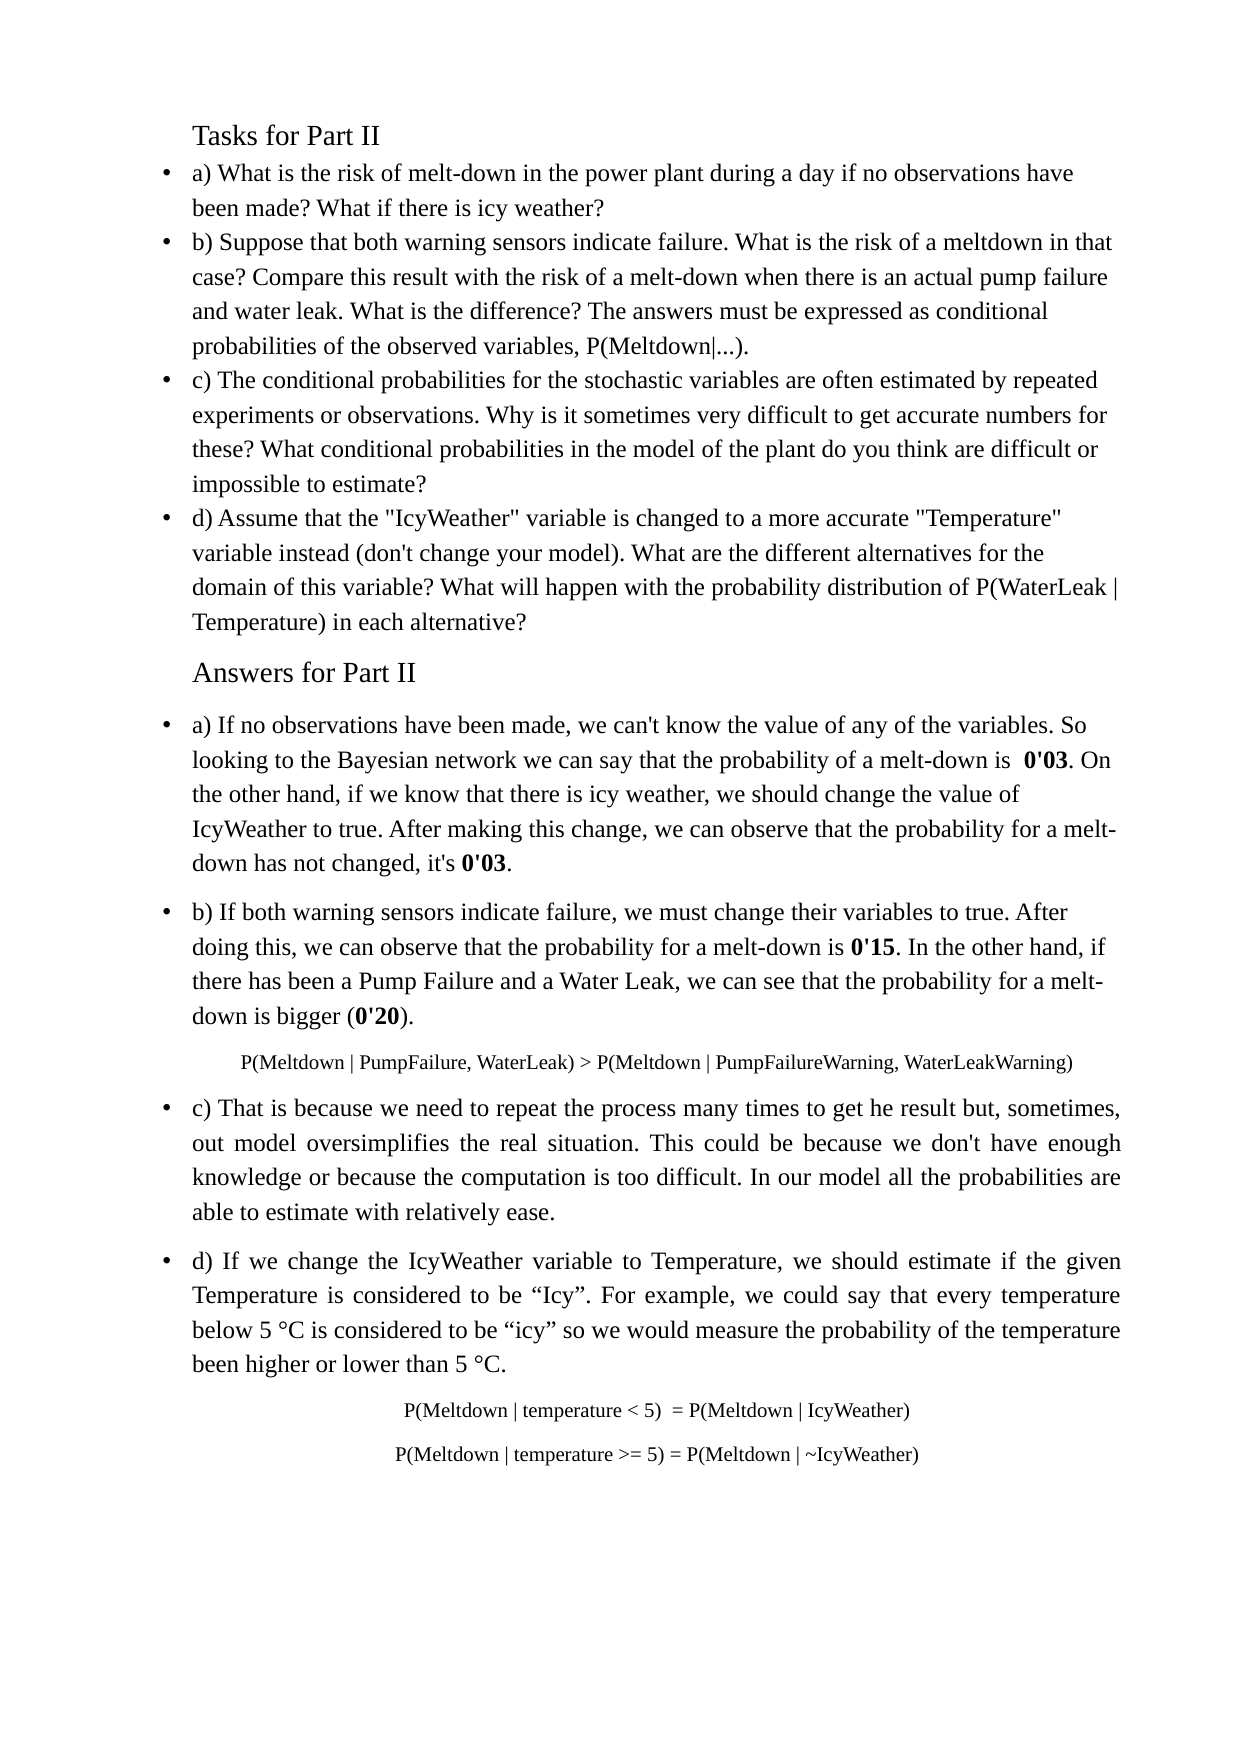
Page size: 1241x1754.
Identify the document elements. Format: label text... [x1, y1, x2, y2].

list P(Meltdown | temperature >= 5) = P(Meltdown | ~IcyWeather) [162, 1442, 1122, 1466]
list Answers for Part II [162, 656, 1122, 689]
list a) What is the risk of melt-down in the power plant during a day if no observations have been made? What if there is icy weather? [162, 158, 1122, 222]
list d) Assume that the "IcyWeather" variable is changed to a more accurate "Temperature" variable instead (don't change your model). What are the different alternatives for the domain of this variable? What will happen with the probability distribution of P(WaterLeak | Temperature) in each alternative? [162, 503, 1122, 635]
list c) That is because we need to repeat the process many times to get he result but, sometimes, out model oversimplifies the real situation. This could be because we don't have enough knowledge or because the computation is too difficult. In our model all the probabilities are able to estimate with relatively ease. [162, 1093, 1122, 1226]
list d) If we change the IcyWeather variable to Temperature, we should estimate if the given Temperature is considered to be “Icy”. For example, we could say that every temperature below 5 °C is considered to be “icy” so we would measure the probability of the temperature been higher or lower than 5 °C. [162, 1246, 1122, 1378]
list Tasks for Part II [162, 118, 1122, 152]
list c) The conditional probabilities for the stochastic variables are often estimated by repeated experiments or observations. Why is it sometimes very difficult to get accurate numbers for these? What conditional probabilities in the model of the plant do you think are difficult or impossible to estimate? [162, 365, 1122, 497]
list b) Suppose that both warning sensors indicate failure. What is the risk of a meltdown in that case? Compare this result with the risk of a melt-down when there is an actual pump failure and water leak. What is the difference? The answers must be expressed as conditional probabilities of the observed variables, P(Meltdown|...). [162, 227, 1122, 359]
list b) If both warning sensors indicate failure, we must change their variables to true. After doing this, we can observe that the probability for a melt-down is 0'15. In the other hand, if there has been a Pump Failure and a Water Leak, we can see that the probability for a melt-down is bigger (0'20). [162, 897, 1122, 1029]
list P(Meltdown | PumpFailure, WaterLeak) > P(Meltdown | PumpFailureWarning, WaterLeakWarning) [162, 1050, 1122, 1074]
list a) If no observations have been made, we can't know the value of any of the variables. So looking to the Bayesian network we can say that the probability of a melt-down is 0'03. On the other hand, if we know that there is icy weather, we should change the value of IcyWeather to true. After making this change, we can observe that the probability for a melt-down has not changed, it's 0'03. [162, 710, 1122, 877]
list P(Meltdown | temperature < 5) = P(Meltdown | IcyWeather) [162, 1398, 1122, 1422]
